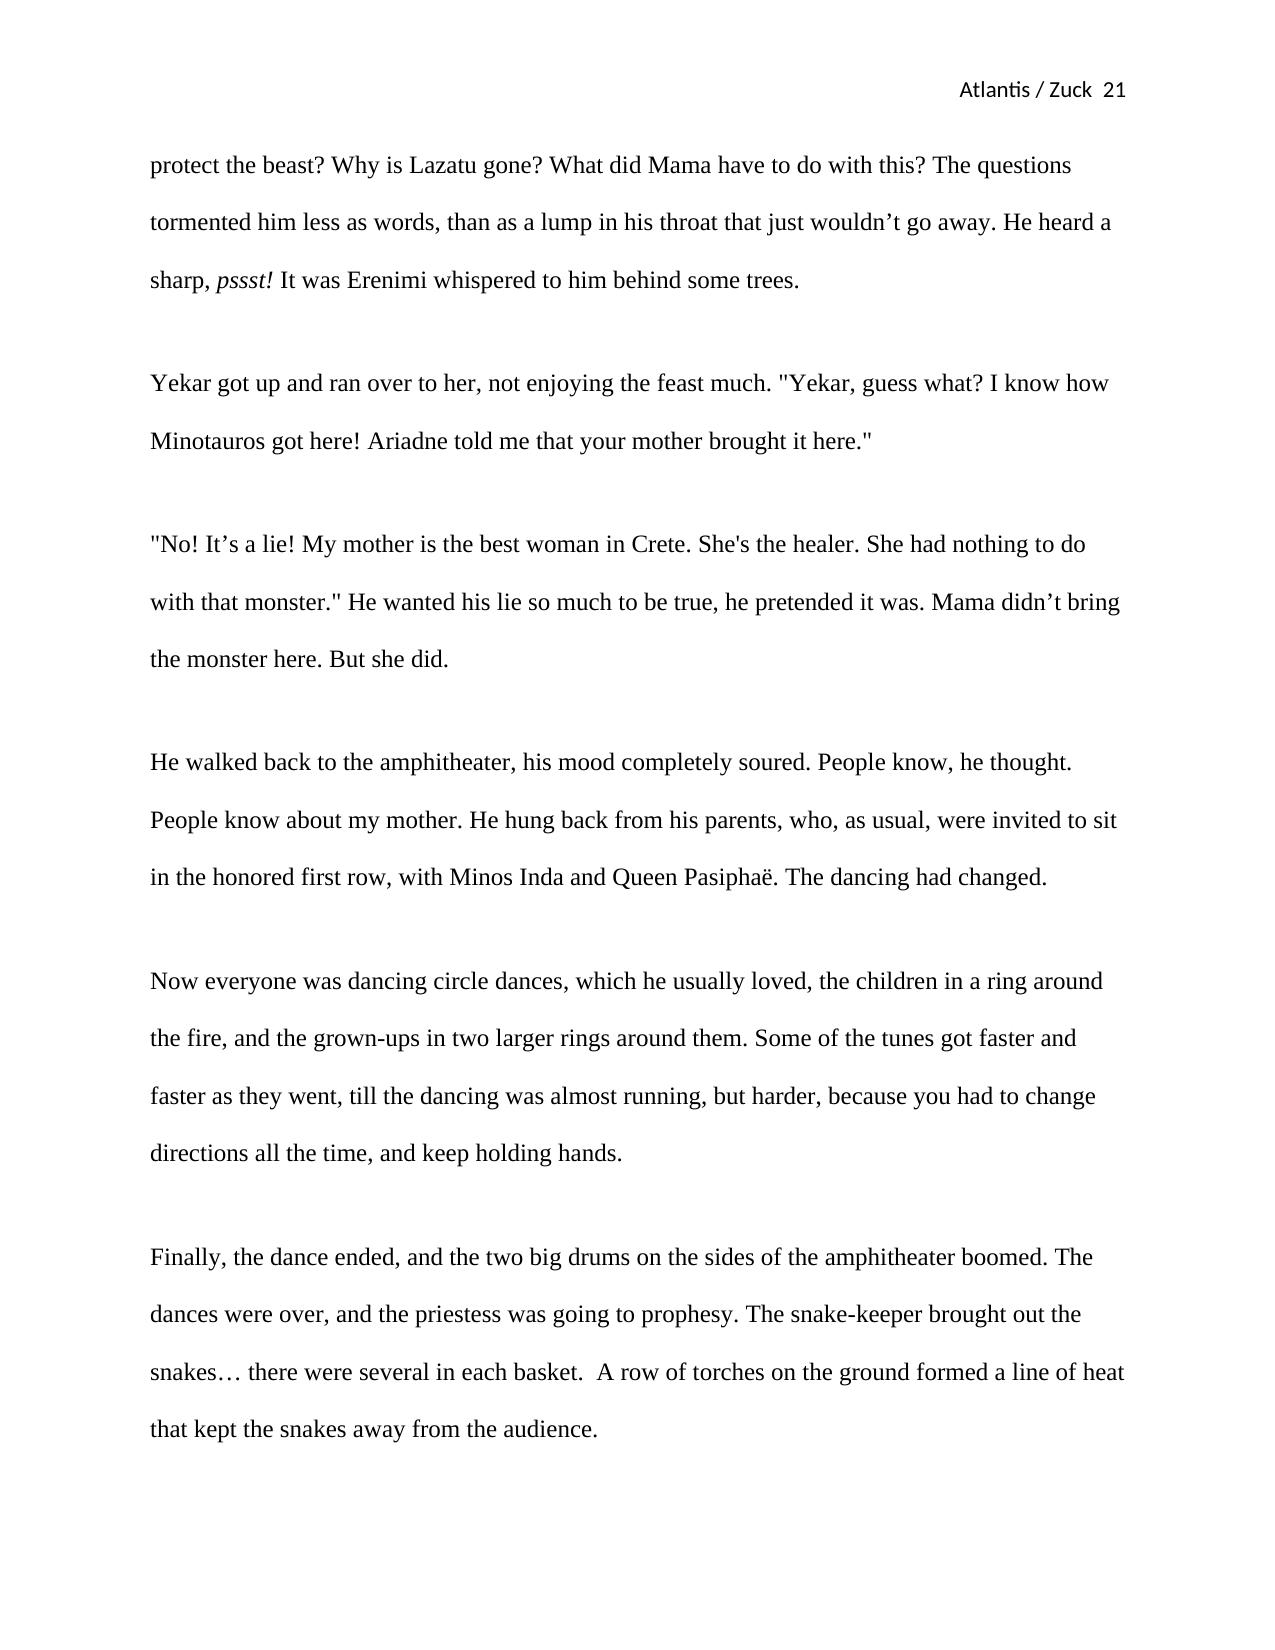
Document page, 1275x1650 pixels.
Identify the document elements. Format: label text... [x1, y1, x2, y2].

text Now everyone was dancing circle dances, which he usually loved, the children in a ring around the fire, and the grown-ups in two larger rings around them. Some of the tunes got faster and faster as they went, till the dancing was almost running, but harder, because you had to change directions all the time, and keep holding hands. [150, 966, 1125, 1167]
text protect the beast? Why is Lazatu gone? What did Mama have to do with this? The questions tormented him less as words, than as a lump in his throat that just wouldn’t go away. He heard a sharp, pssst! It was Erenimi whispered to him behind some trees. [150, 150, 1125, 294]
text "No! It’s a lie! My mother is the best woman in Crete. She's the healer. She had nothing to do with that monster." He wanted his lie so much to be true, he pretended it was. Mama didn’t bring the monster here. But she did. [150, 529, 1125, 673]
text Yekar got up and ran over to her, not enjoying the feast much. "Yekar, guess what? I know how Minotauros got here! Ariadne told me that your mother brought it here." [150, 368, 1125, 454]
text He walked back to the amphitheater, his mood completely soured. People know, he thought. People know about my mother. He hung back from his parents, who, as usual, were invited to sit in the honored first row, with Minos Inda and Queen Pasiphaë. The dancing had changed. [150, 747, 1125, 891]
text Finally, the dance ended, and the two big drums on the sides of the amphitheater boomed. The dances were over, and the priestess was going to prophesy. The snake-keeper brought out the snakes… there were several in each basket. A row of torches on the ground formed a line of heat that kept the snakes away from the audience. [150, 1242, 1125, 1443]
